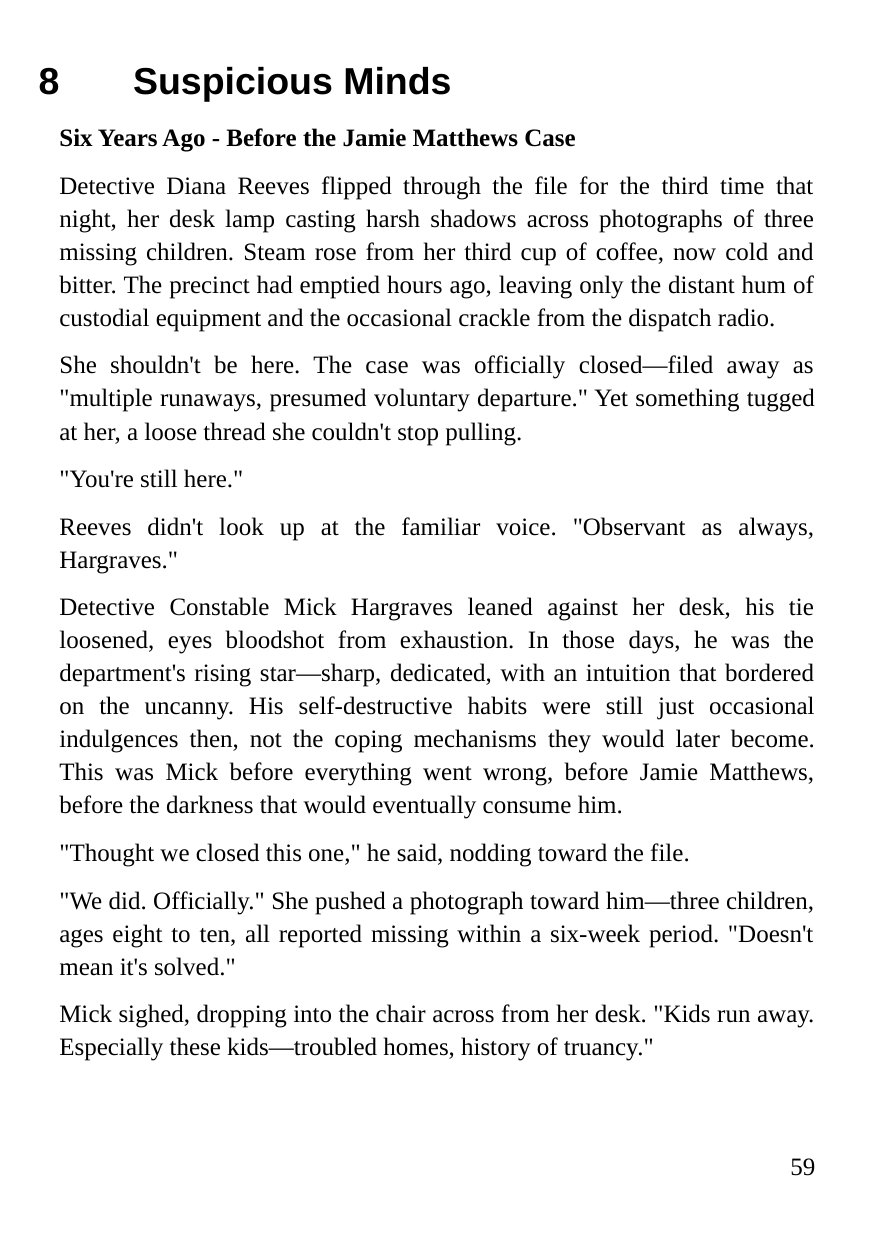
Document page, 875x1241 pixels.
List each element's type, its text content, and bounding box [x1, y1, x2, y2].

text Reeves didn't look up at the familiar voice. "Observant as always, Hargraves." [59, 512, 815, 573]
subtitle Suspicious Minds [59, 59, 815, 102]
text "You're still here." [59, 464, 815, 493]
text Detective Constable Mick Hargraves leaned against her desk, his tie loosened, eyes bloodshot from exhaustion. In those days, he was the department's rising star—sharp, dedicated, with an intuition that bordered on the uncanny. His self-destructive habits were still just occasional indulgences then, not the coping mechanisms they would later become. This was Mick before everything went wrong, before Jamie Matthews, before the darkness that would eventually consume him. [59, 592, 815, 819]
text Detective Diana Reeves flipped through the file for the third time that night, her desk lamp casting harsh shadows across photographs of three missing children. Steam rose from her third cup of coffee, now cold and bitter. The precinct had emptied hours ago, leaving only the distant hum of custodial equipment and the occasional crackle from the dispatch radio. [59, 171, 815, 332]
text "Thought we closed this one," he said, nodding toward the file. [59, 838, 815, 867]
text "We did. Officially." She pushed a photograph toward him—three children, ages eight to ten, all reported missing within a six-week period. "Doesn't mean it's solved." [59, 886, 815, 981]
text Six Years Ago - Before the Jamie Matthews Case [59, 123, 815, 152]
text She shouldn't be here. The case was officially closed—filed away as "multiple runaways, presumed voluntary departure." Yet something tugged at her, a loose thread she couldn't stop pulling. [59, 351, 815, 445]
text Mick sighed, dropping into the chair across from her desk. "Kids run away. Especially these kids—troubled homes, history of truancy." [59, 999, 815, 1061]
